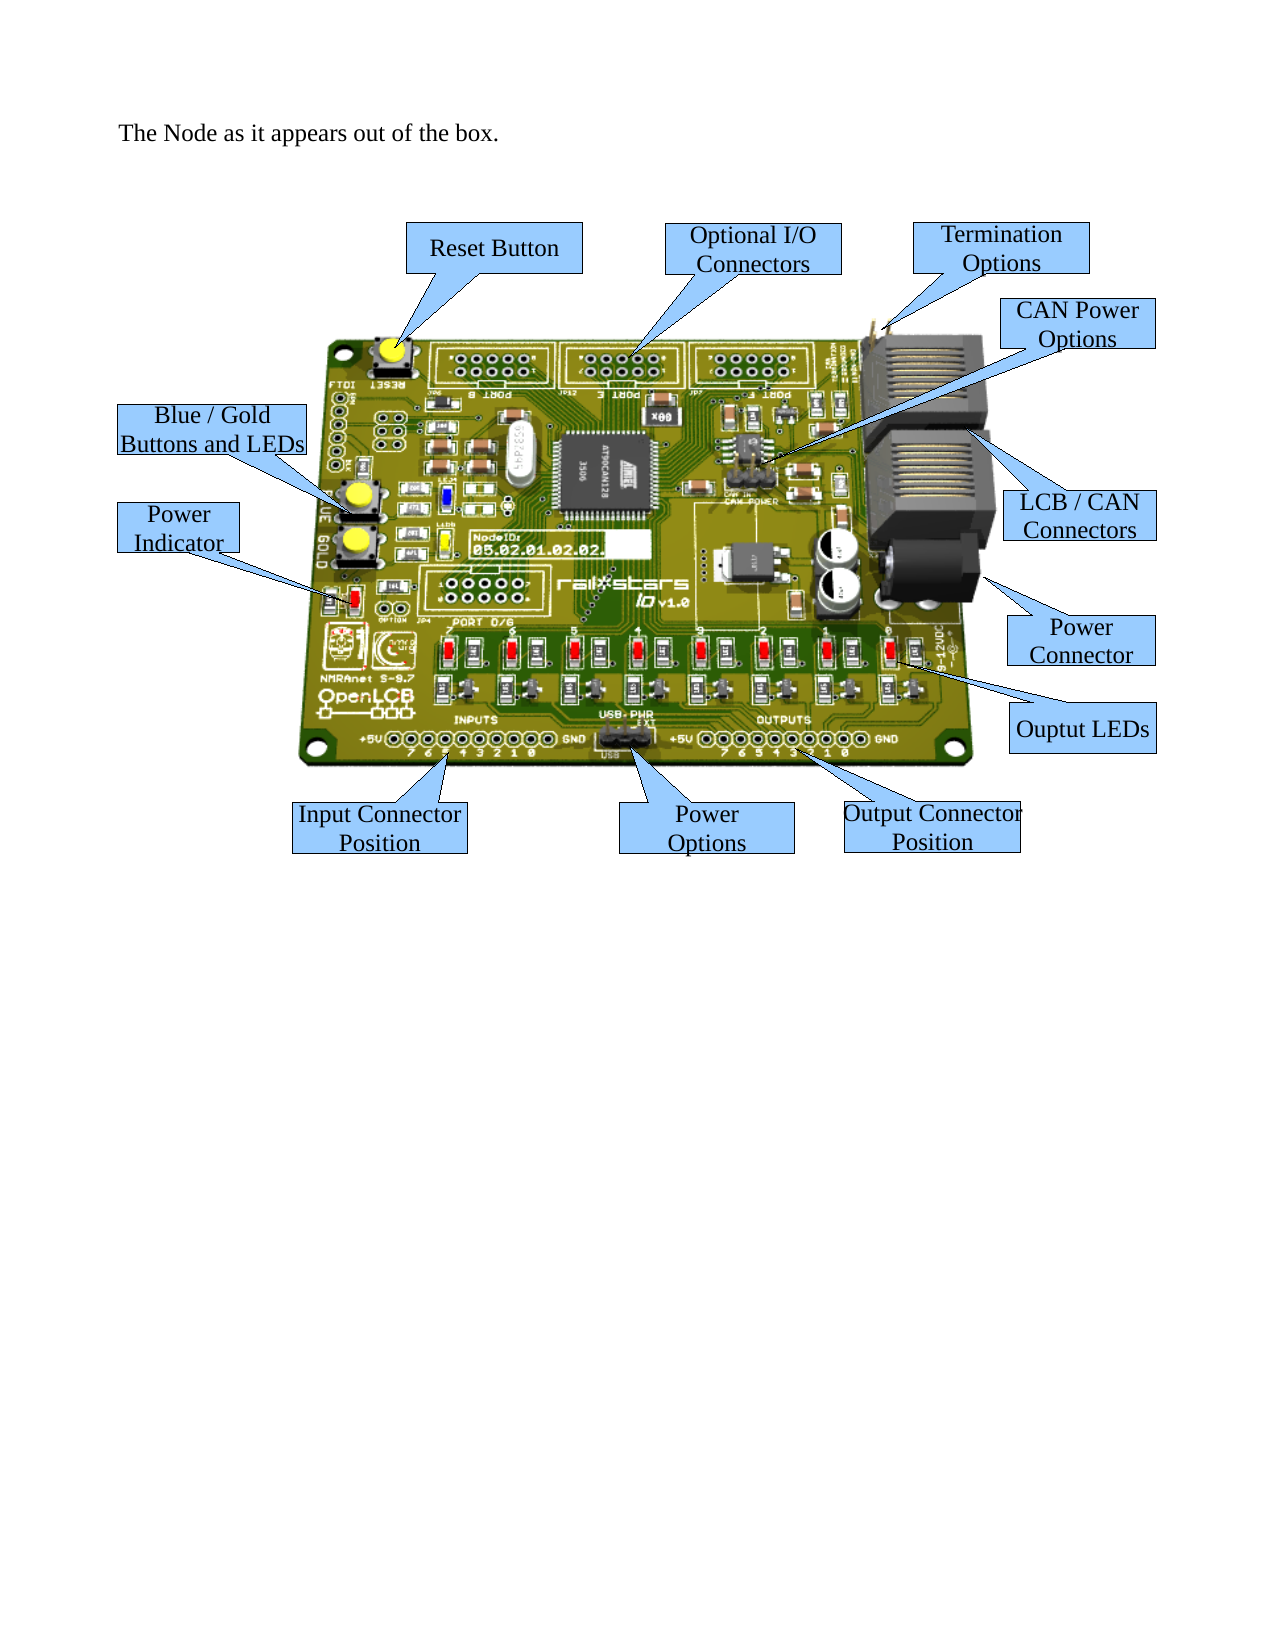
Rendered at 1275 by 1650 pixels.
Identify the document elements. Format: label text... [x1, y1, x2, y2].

text The Node as it appears out of the box. [118, 118, 1157, 147]
picture [251, 305, 1021, 792]
